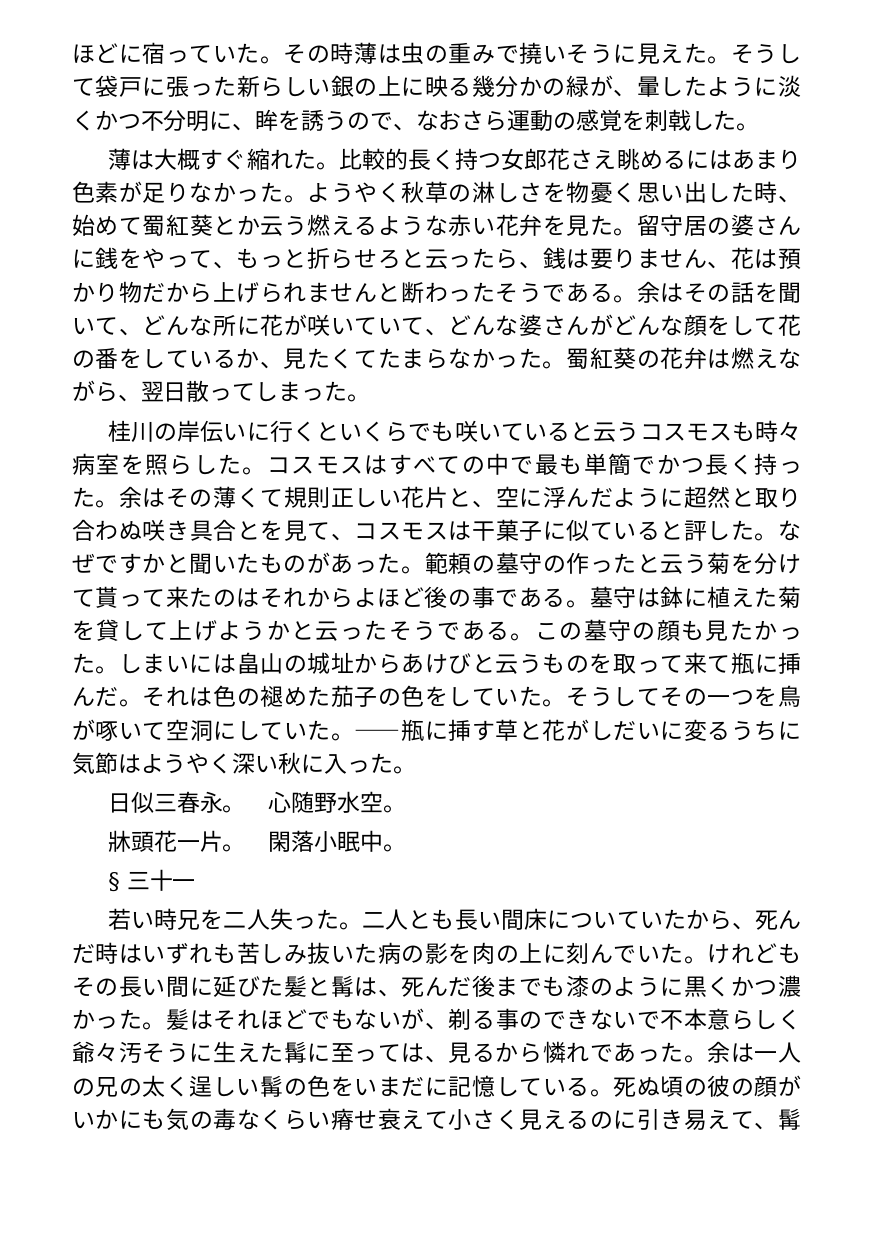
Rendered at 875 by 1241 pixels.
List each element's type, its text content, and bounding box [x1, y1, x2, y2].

text 薄は大概すぐ縮れた。比較的長く持つ女郎花さえ眺めるにはあまり色素が足りなかった。ようやく秋草の淋しさを物憂く思い出した時、始めて蜀紅葵とか云う燃えるような赤い花弁を見た。留守居の婆さんに銭をやって、もっと折らせろと云ったら、銭は要りません、花は預かり物だから上げられませんと断わったそうである。余はその話を聞いて、どんな所に花が咲いていて、どんな婆さんがどんな顔をして花の番をしているか、見たくてたまらなかった。蜀紅葵の花弁は燃えながら、翌日散ってしまった。 [72, 142, 802, 407]
text 若い時兄を二人失った。二人とも長い間床についていたから、死んだ時はいずれも苦しみ抜いた病の影を肉の上に刻んでいた。けれどもその長い間に延びた髪と髯は、死んだ後までも漆のように黒くかつ濃かった。髪はそれほどでもないが、剃る事のできないで不本意らしく爺々汚そうに生えた髯に至っては、見るから憐れであった。余は一人の兄の太く逞しい髯の色をいまだに記憶している。死ぬ頃の彼の顔がいかにも気の毒なくらい瘠せ衰えて小さく見えるのに引き易えて、髯 [72, 902, 802, 1135]
text 牀頭花一片。 閑落小眠中。 [72, 824, 802, 857]
text ほどに宿っていた。その時薄は虫の重みで撓いそうに見えた。そうして袋戸に張った新らしい銀の上に映る幾分かの緑が、暈したように淡くかつ不分明に、眸を誘うので、なおさら運動の感覚を刺戟した。 [72, 36, 802, 136]
text 日似三春永。 心随野水空。 [72, 785, 802, 818]
text § 三十一 [72, 863, 802, 896]
text 桂川の岸伝いに行くといくらでも咲いていると云うコスモスも時々病室を照らした。コスモスはすべての中で最も単簡でかつ長く持った。余はその薄くて規則正しい花片と、空に浮んだように超然と取り合わぬ咲き具合とを見て、コスモスは干菓子に似ていると評した。なぜですかと聞いたものがあった。範頼の墓守の作ったと云う菊を分けて貰って来たのはそれからよほど後の事である。墓守は鉢に植えた菊を貸して上げようかと云ったそうである。この墓守の顔も見たかった。しまいには畠山の城址からあけびと云うものを取って来て瓶に挿んだ。それは色の褪めた茄子の色をしていた。そうしてその一つを鳥が啄いて空洞にしていた。――瓶に挿す草と花がしだいに変るうちに気節はようやく深い秋に入った。 [72, 413, 802, 779]
